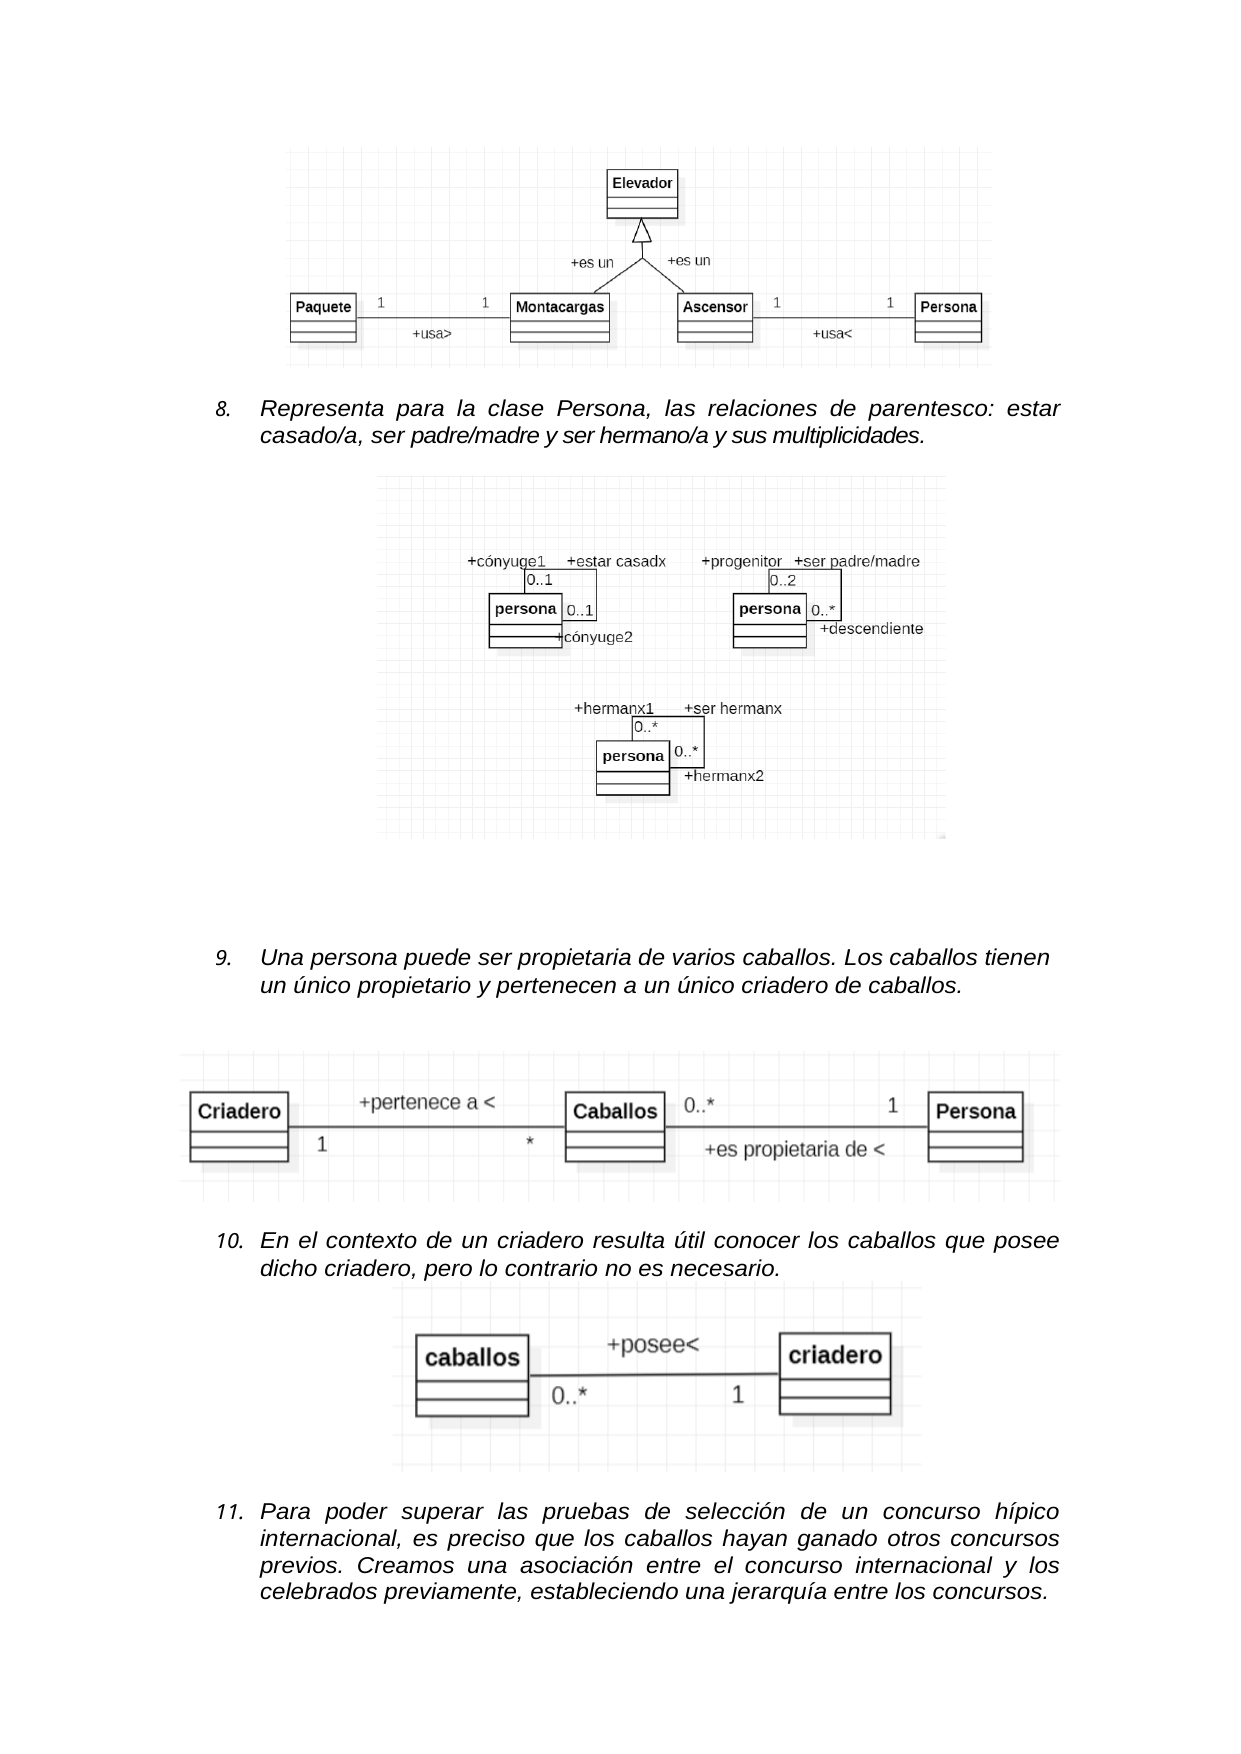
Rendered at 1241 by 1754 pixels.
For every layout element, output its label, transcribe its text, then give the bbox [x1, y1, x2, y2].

list Para poder superar las pruebas de selección de un concurso hípico internacional, es preciso que los caballos hayan ganado otros concursos previos. Creamos una asociación entre el concurso internacional y los celebrados previamente, estableciendo una jerarquía entre los concursos. [215, 1497, 1063, 1604]
list Una persona puede ser propietaria de varios caballos. Los caballos tienen un único propietario y pertenecen a un único criadero de caballos. [215, 943, 1063, 998]
list Representa para la clase Persona, las relaciones de parentesco: estar casado/a, ser padre/madre y ser hermano/a y sus multiplicidades. [215, 394, 1063, 448]
list En el contexto de un criadero resulta útil conocer los caballos que posee dicho criadero, pero lo contrario no es necesario. [215, 1226, 1063, 1281]
